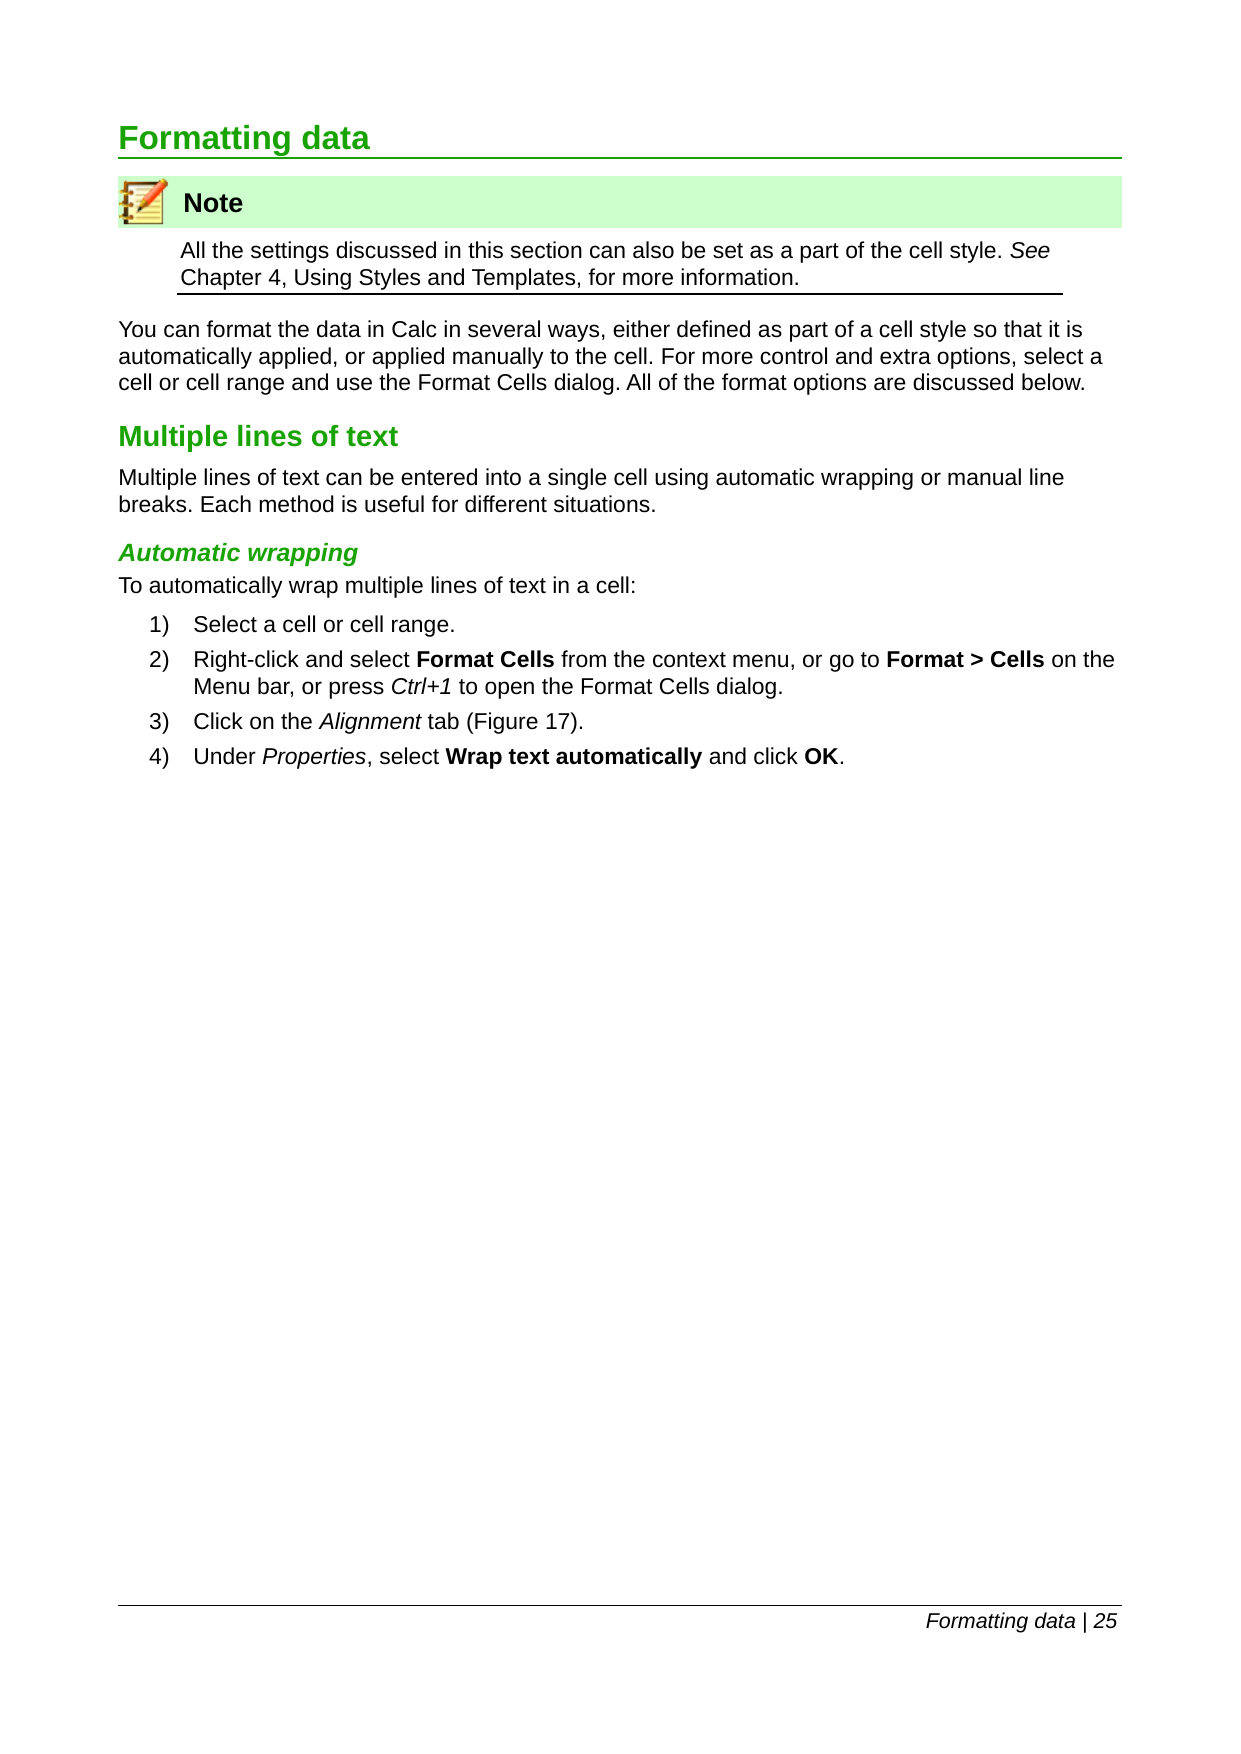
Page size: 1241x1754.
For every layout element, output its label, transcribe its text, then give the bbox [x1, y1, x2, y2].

text You can format the data in Calc in several ways, either defined as part of a cell style so that it is automatically applied, or applied manually to the cell. For more control and extra options, select a cell or cell range and use the Format Cells dialog. All of the format options are discussed below. [118, 316, 1122, 395]
picture [119, 177, 170, 228]
list Click on the Alignment tab (Figure 17). [169, 708, 1122, 734]
text Multiple lines of text can be entered into a single cell using automatic wrapping or manual line breaks. Each method is useful for different situations. [118, 464, 1122, 517]
subtitle Formatting data [118, 118, 1122, 157]
list Under Properties, select Wrap text automatically and click OK. [169, 743, 1122, 769]
list Select a cell or cell range. [169, 611, 1122, 637]
text To automatically wrap multiple lines of text in a cell: [118, 572, 1122, 599]
subtitle Automatic wrapping [118, 538, 1122, 566]
text All the settings discussed in this section can also be set as a part of the cell style. See Chapter 4, Using Styles and Templates, for more information. [177, 234, 1063, 293]
subtitle Multiple lines of text [118, 419, 1122, 452]
list Right-click and select Format Cells from the context menu, or go to Format > Cells on the Menu bar, or press Ctrl+1 to open the Format Cells dialog. [169, 646, 1122, 699]
subtitle Note [118, 176, 1122, 228]
